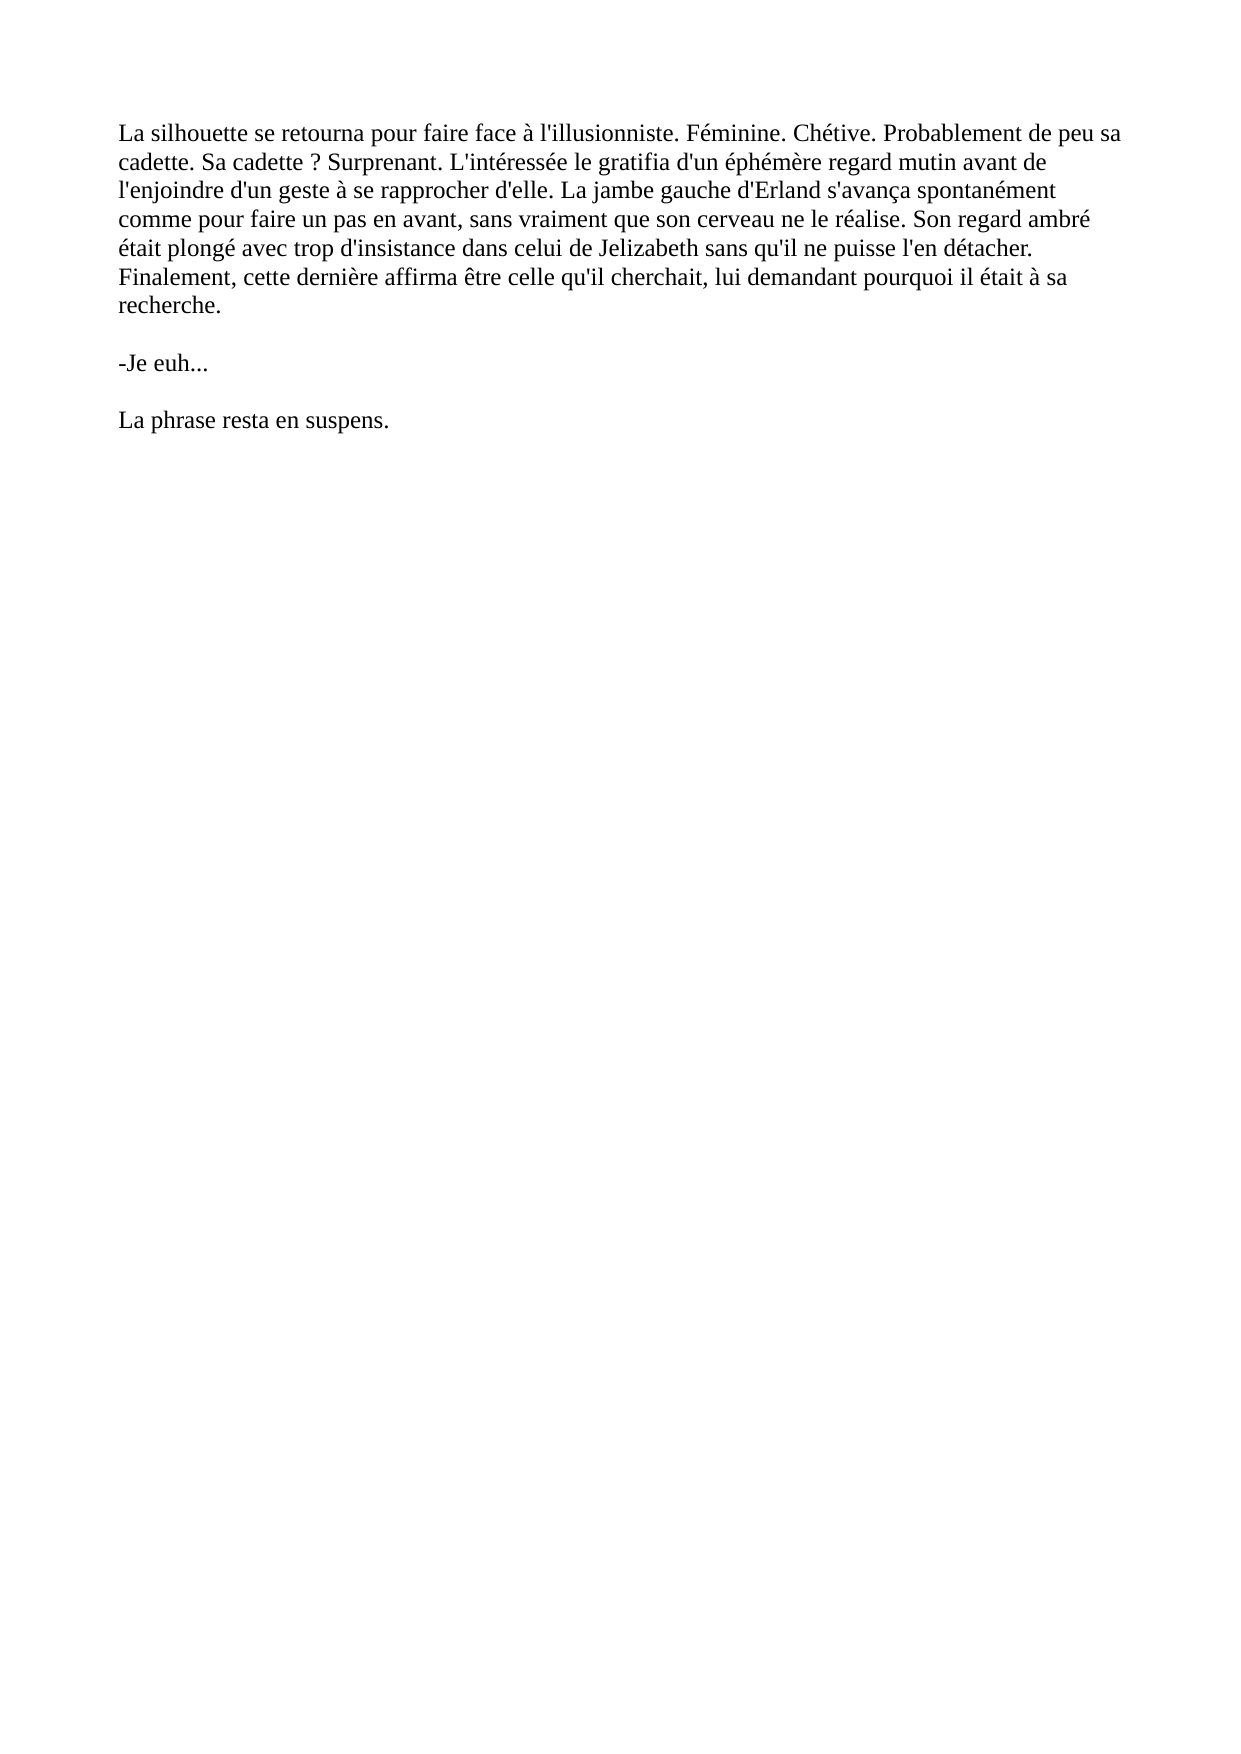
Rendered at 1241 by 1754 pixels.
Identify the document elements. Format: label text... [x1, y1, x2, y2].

text -Je euh... [118, 348, 1122, 377]
text La silhouette se retourna pour faire face à l'illusionniste. Féminine. Chétive. Probablement de peu sa cadette. Sa cadette ? Surprenant. L'intéressée le gratifia d'un éphémère regard mutin avant de l'enjoindre d'un geste à se rapprocher d'elle. La jambe gauche d'Erland s'avança spontanément comme pour faire un pas en avant, sans vraiment que son cerveau ne le réalise. Son regard ambré était plongé avec trop d'insistance dans celui de Jelizabeth sans qu'il ne puisse l'en détacher. Finalement, cette dernière affirma être celle qu'il cherchait, lui demandant pourquoi il était à sa recherche. [118, 118, 1122, 319]
text La phrase resta en suspens. [118, 406, 1122, 434]
